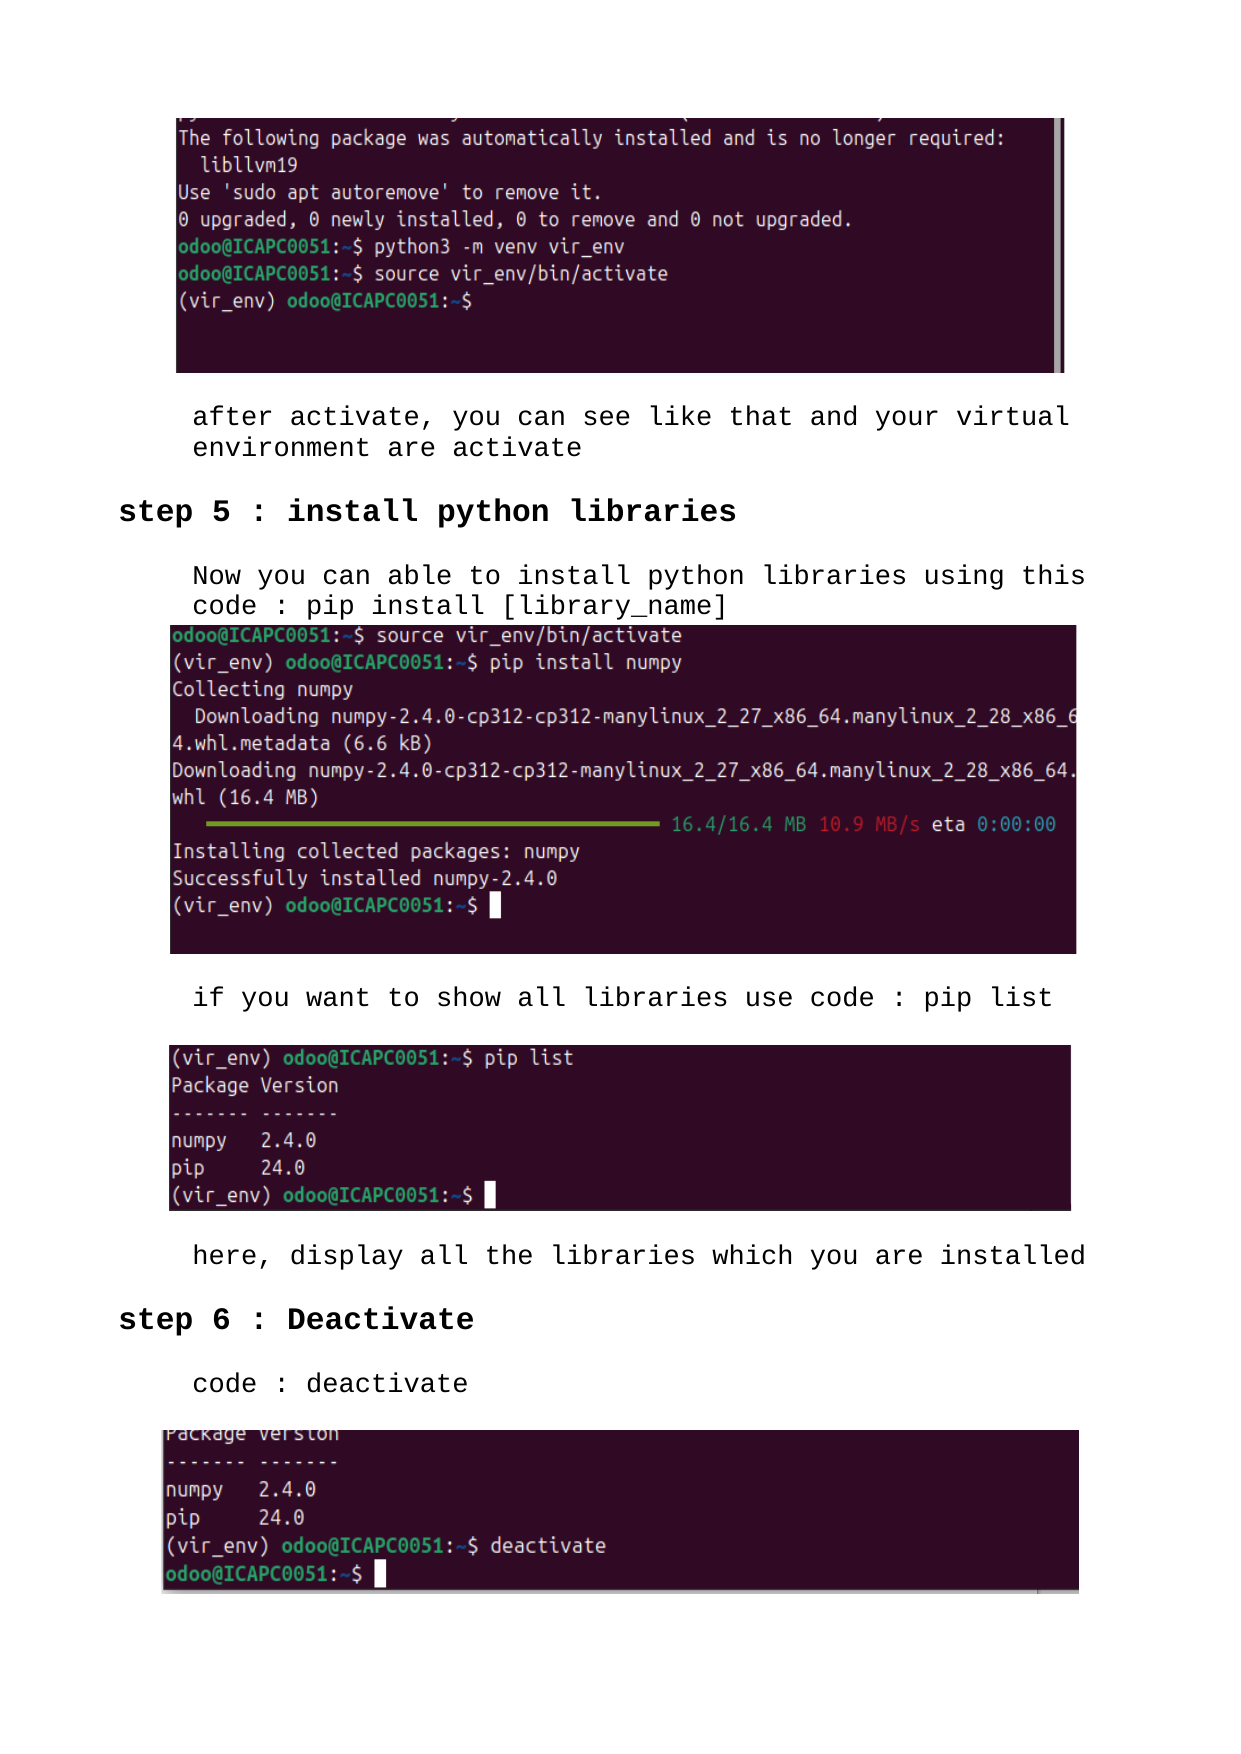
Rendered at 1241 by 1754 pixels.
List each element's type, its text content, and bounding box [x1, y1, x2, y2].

picture [161, 1430, 1079, 1594]
text step 6 : Deactivate [118, 1303, 1122, 1339]
text step 5 : install python libraries [118, 495, 1122, 531]
text here, display all the libraries which you are installed [118, 1242, 1122, 1272]
text if you want to show all libraries use code : pip list [118, 984, 1122, 1015]
picture [175, 118, 1065, 373]
text after activate, you can see like that and your virtual environment are activate [118, 403, 1122, 464]
picture [169, 1045, 1072, 1211]
picture [170, 625, 1077, 954]
text Now you can able to install python libraries using this code : pip install [library_name] [118, 561, 1122, 623]
text code : deactivate [118, 1369, 1122, 1400]
